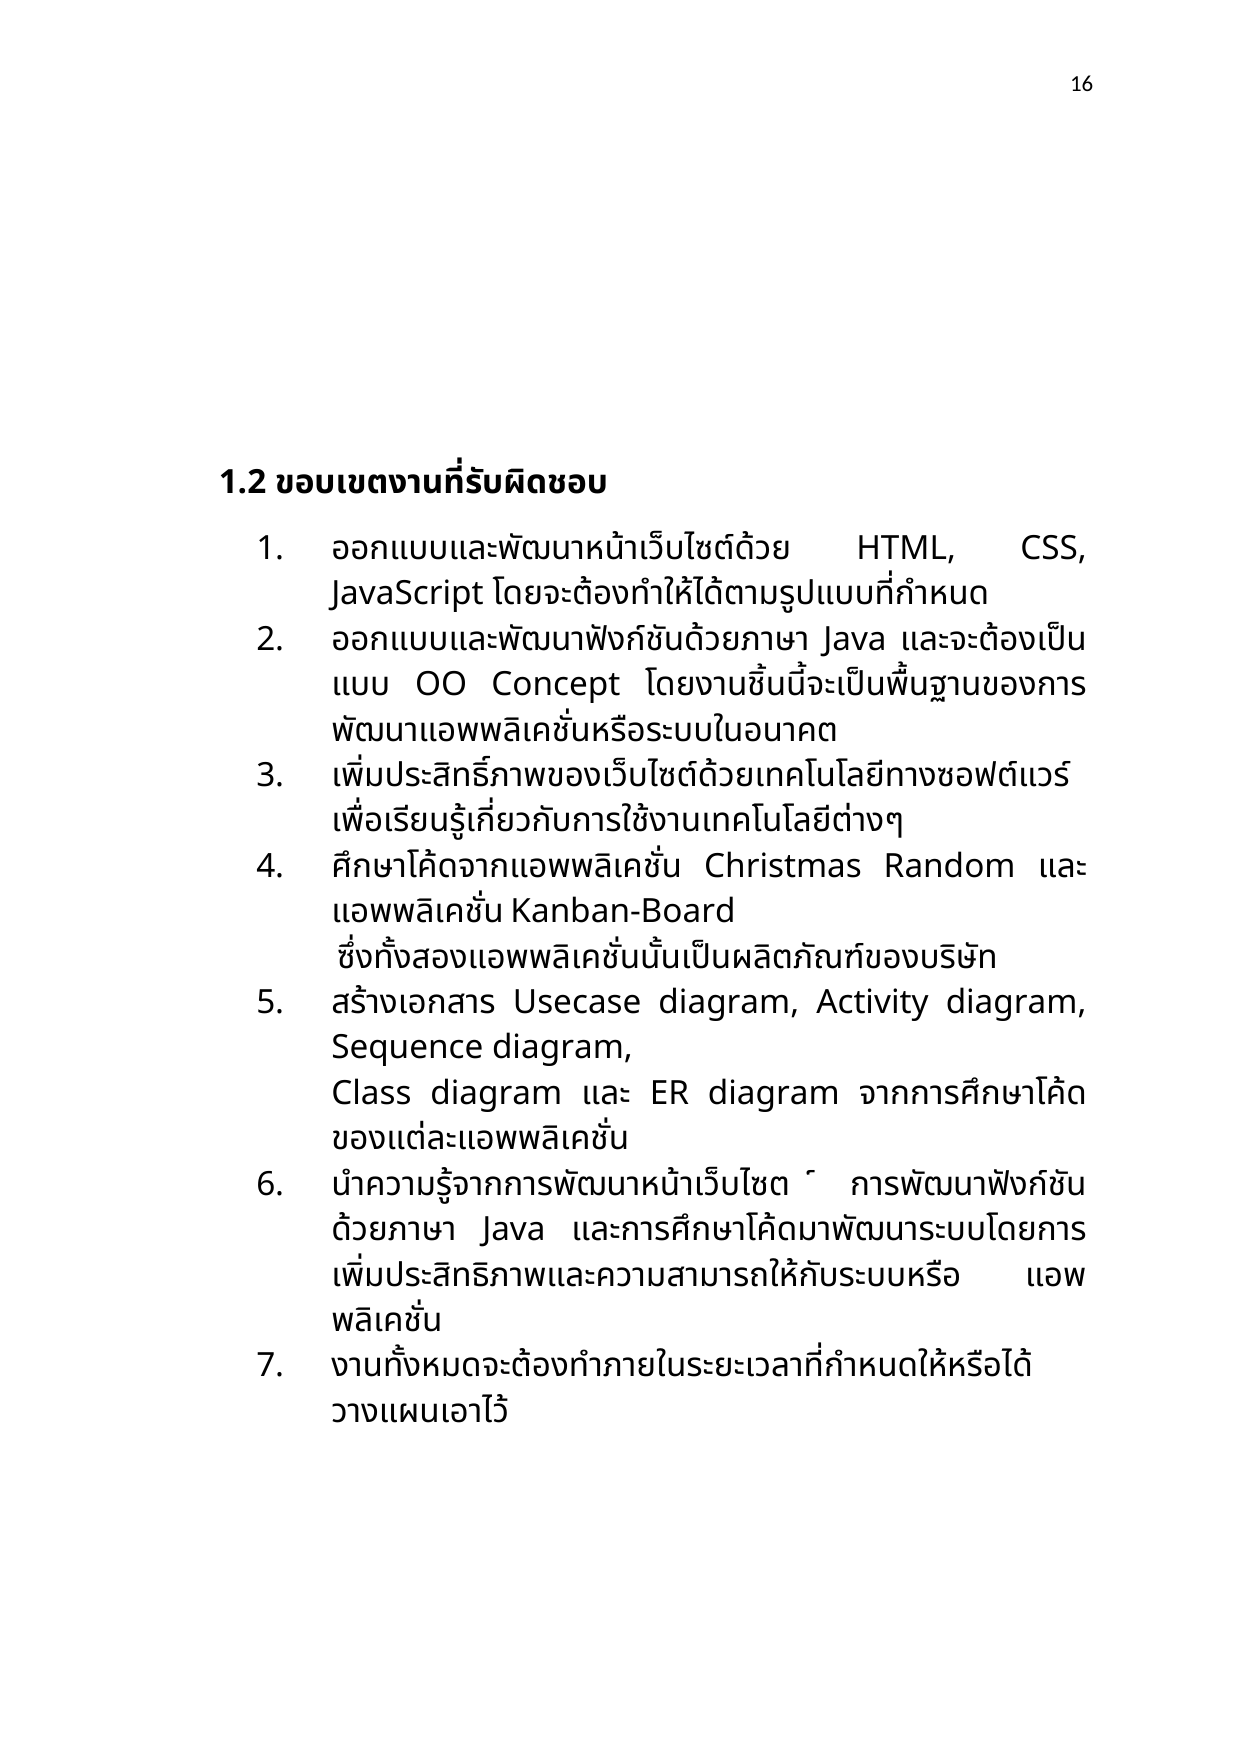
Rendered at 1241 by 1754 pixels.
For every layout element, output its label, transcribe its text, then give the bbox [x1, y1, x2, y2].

text 1.2 ขอบเขตงานที่รับผิดชอบ [218, 457, 1087, 503]
list Class diagram และ ER diagram จากการศึกษาโค้ดของแต่ละแอพพลิเคชั่น [256, 1069, 1087, 1159]
text ซึ่งทั้งสองแอพพลิเคชั่นนั้นเป็นผลิตภัณฑ์ของบริษัท [218, 932, 1087, 978]
list เพิ่มประสิทธิ์ภาพของเว็บไซต์ด้วยเทคโนโลยีทางซอฟต์แวร์เพื่อเรียนรู้เกี่ยวกับการใช้งานเทคโนโลยีต่างๆ [256, 751, 1087, 842]
list ศึกษาโค้ดจากแอพพลิเคชั่น Christmas Random และแอพพลิเคชั่นKanban-Board [256, 842, 1087, 932]
list สร้างเอกสาร Usecase diagram, Activity diagram, Sequence diagram, [256, 978, 1087, 1069]
list นำความรู้จากการพัฒนาหน้าเว็บไซต์ การพัฒนาฟังก์ชันด้วยภาษา Java และการศึกษาโค้ดมาพัฒนาระบบโดยการเพิ่มประสิทธิภาพและความสามารถให้กับระบบหรือ แอพพลิเคชั่น [256, 1159, 1087, 1341]
list ออกแบบและพัฒนาหน้าเว็บไซต์ด้วย HTML, CSS, JavaScript โดยจะต้องทำให้ได้ตามรูปแบบที่กำหนด [256, 524, 1087, 614]
list ออกแบบและพัฒนาฟังก์ชันด้วยภาษา Java และจะต้องเป็นแบบ OO Concept โดยงานชิ้นนี้จะเป็นพื้นฐานของการพัฒนาแอพพลิเคชั่นหรือระบบในอนาคต [256, 614, 1087, 751]
list งานทั้งหมดจะต้องทำภายในระยะเวลาที่กำหนดให้หรือได้วางแผนเอาไว้ [256, 1341, 1087, 1432]
